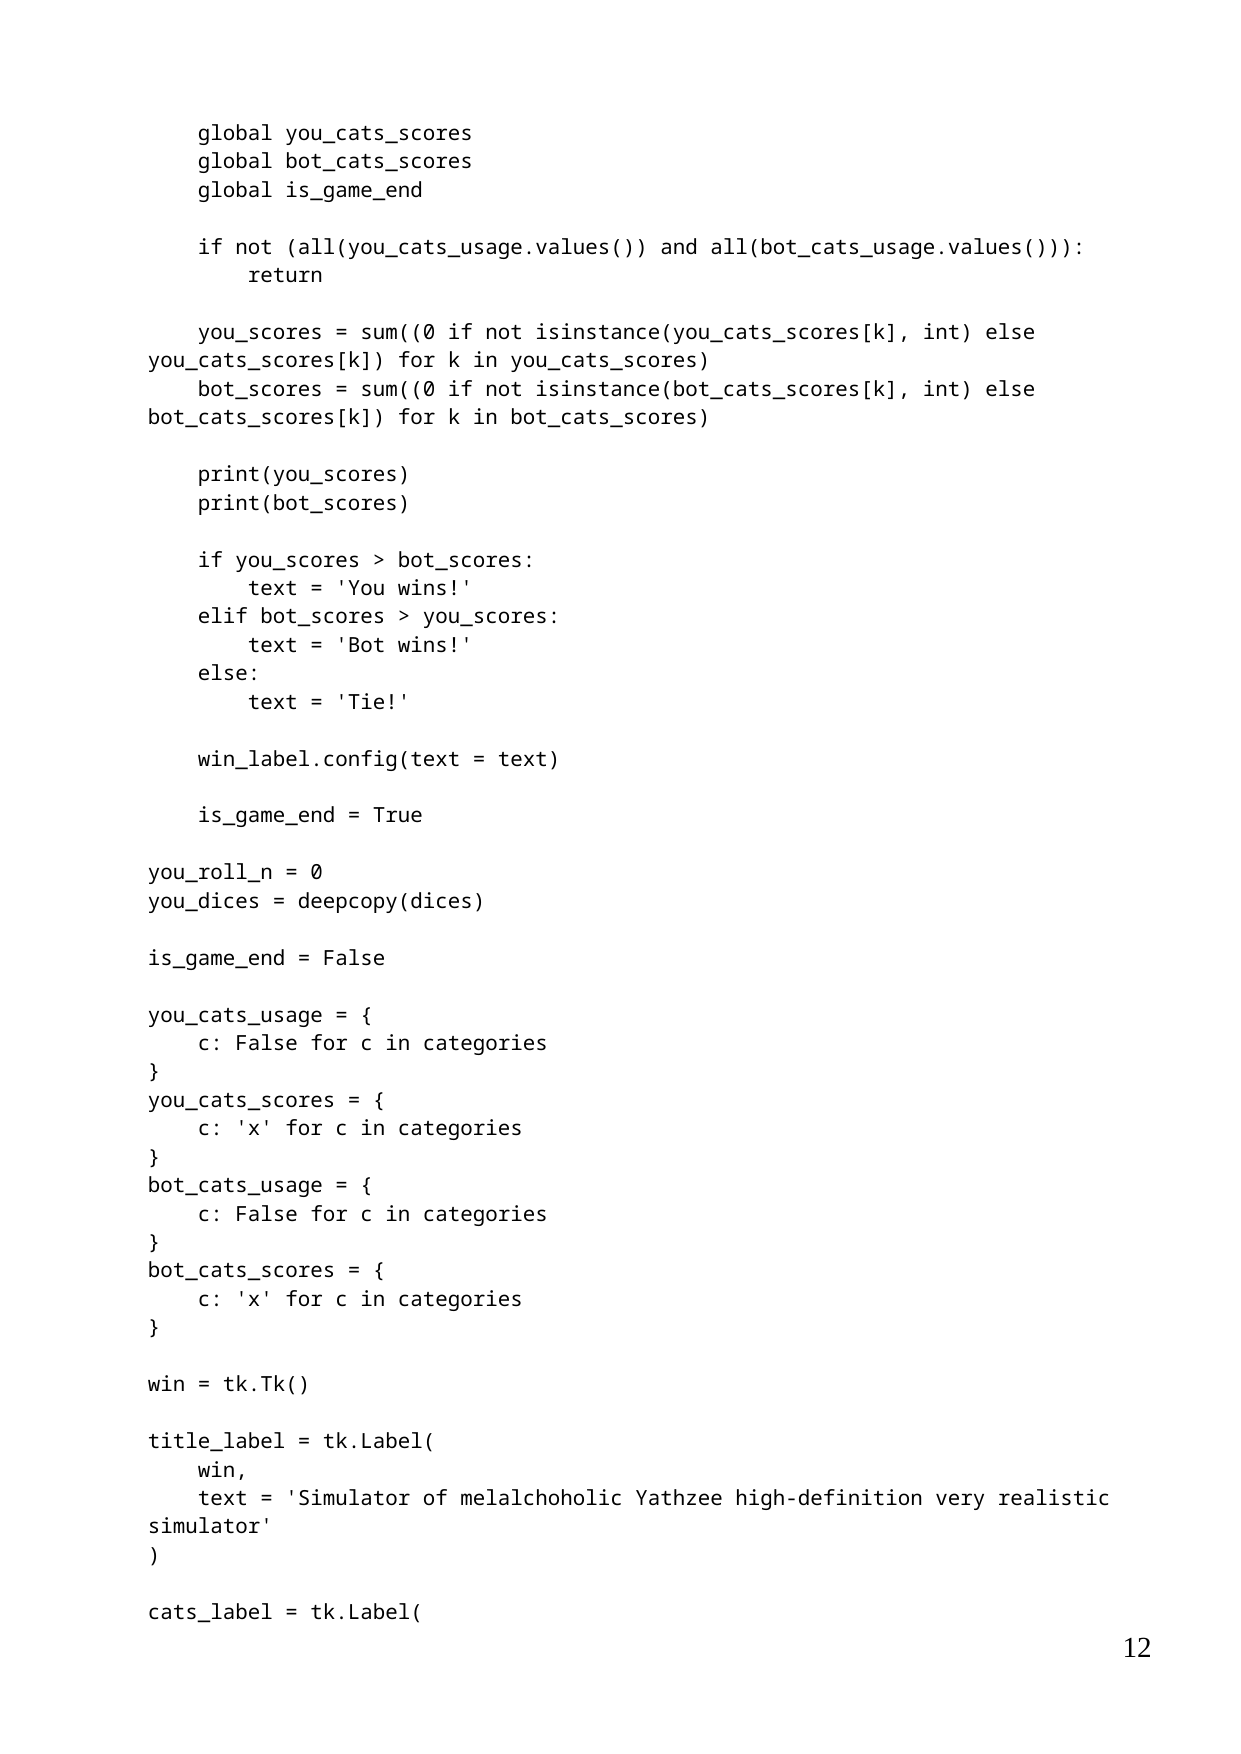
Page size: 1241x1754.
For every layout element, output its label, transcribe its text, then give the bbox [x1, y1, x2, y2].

text } [148, 1227, 1152, 1256]
text title_label = tk.Label( [148, 1426, 1152, 1455]
text if not (all(you_cats_usage.values()) and all(bot_cats_usage.values())): [148, 232, 1152, 260]
text global bot_cats_scores [148, 147, 1152, 175]
text is_game_end = False [148, 943, 1152, 971]
text win, [148, 1455, 1152, 1483]
text print(you_scores) [148, 459, 1152, 488]
text global you_cats_scores [148, 118, 1152, 147]
text you_dices = deepcopy(dices) [148, 886, 1152, 914]
text else: [148, 658, 1152, 687]
text c: False for c in categories [148, 1199, 1152, 1227]
text print(bot_scores) [148, 488, 1152, 516]
text c: 'x' for c in categories [148, 1113, 1152, 1142]
text } [148, 1057, 1152, 1085]
text c: False for c in categories [148, 1028, 1152, 1057]
text win = tk.Tk() [148, 1369, 1152, 1398]
text cats_label = tk.Label( [148, 1597, 1152, 1625]
text you_cats_usage = { [148, 1000, 1152, 1028]
text you_roll_n = 0 [148, 857, 1152, 886]
text you_scores = sum((0 if not isinstance(you_cats_scores[k], int) else you_cats_scores[k]) for k in you_cats_scores) [148, 317, 1152, 374]
text global is_game_end [148, 175, 1152, 203]
text bot_cats_usage = { [148, 1170, 1152, 1199]
text bot_cats_scores = { [148, 1256, 1152, 1284]
text c: 'x' for c in categories [148, 1284, 1152, 1312]
text text = 'Tie!' [148, 687, 1152, 715]
text return [148, 260, 1152, 289]
text if you_scores > bot_scores: [148, 545, 1152, 573]
text bot_scores = sum((0 if not isinstance(bot_cats_scores[k], int) else bot_cats_scores[k]) for k in bot_cats_scores) [148, 374, 1152, 431]
text } [148, 1142, 1152, 1170]
text text = 'Bot wins!' [148, 630, 1152, 658]
text ) [148, 1540, 1152, 1568]
text } [148, 1312, 1152, 1341]
text elif bot_scores > you_scores: [148, 602, 1152, 630]
text is_game_end = True [148, 801, 1152, 829]
text text = 'You wins!' [148, 573, 1152, 602]
text you_cats_scores = { [148, 1085, 1152, 1113]
text text = 'Simulator of melalchoholic Yathzee high-definition very realistic simulator' [148, 1483, 1152, 1540]
text win_label.config(text = text) [148, 744, 1152, 772]
